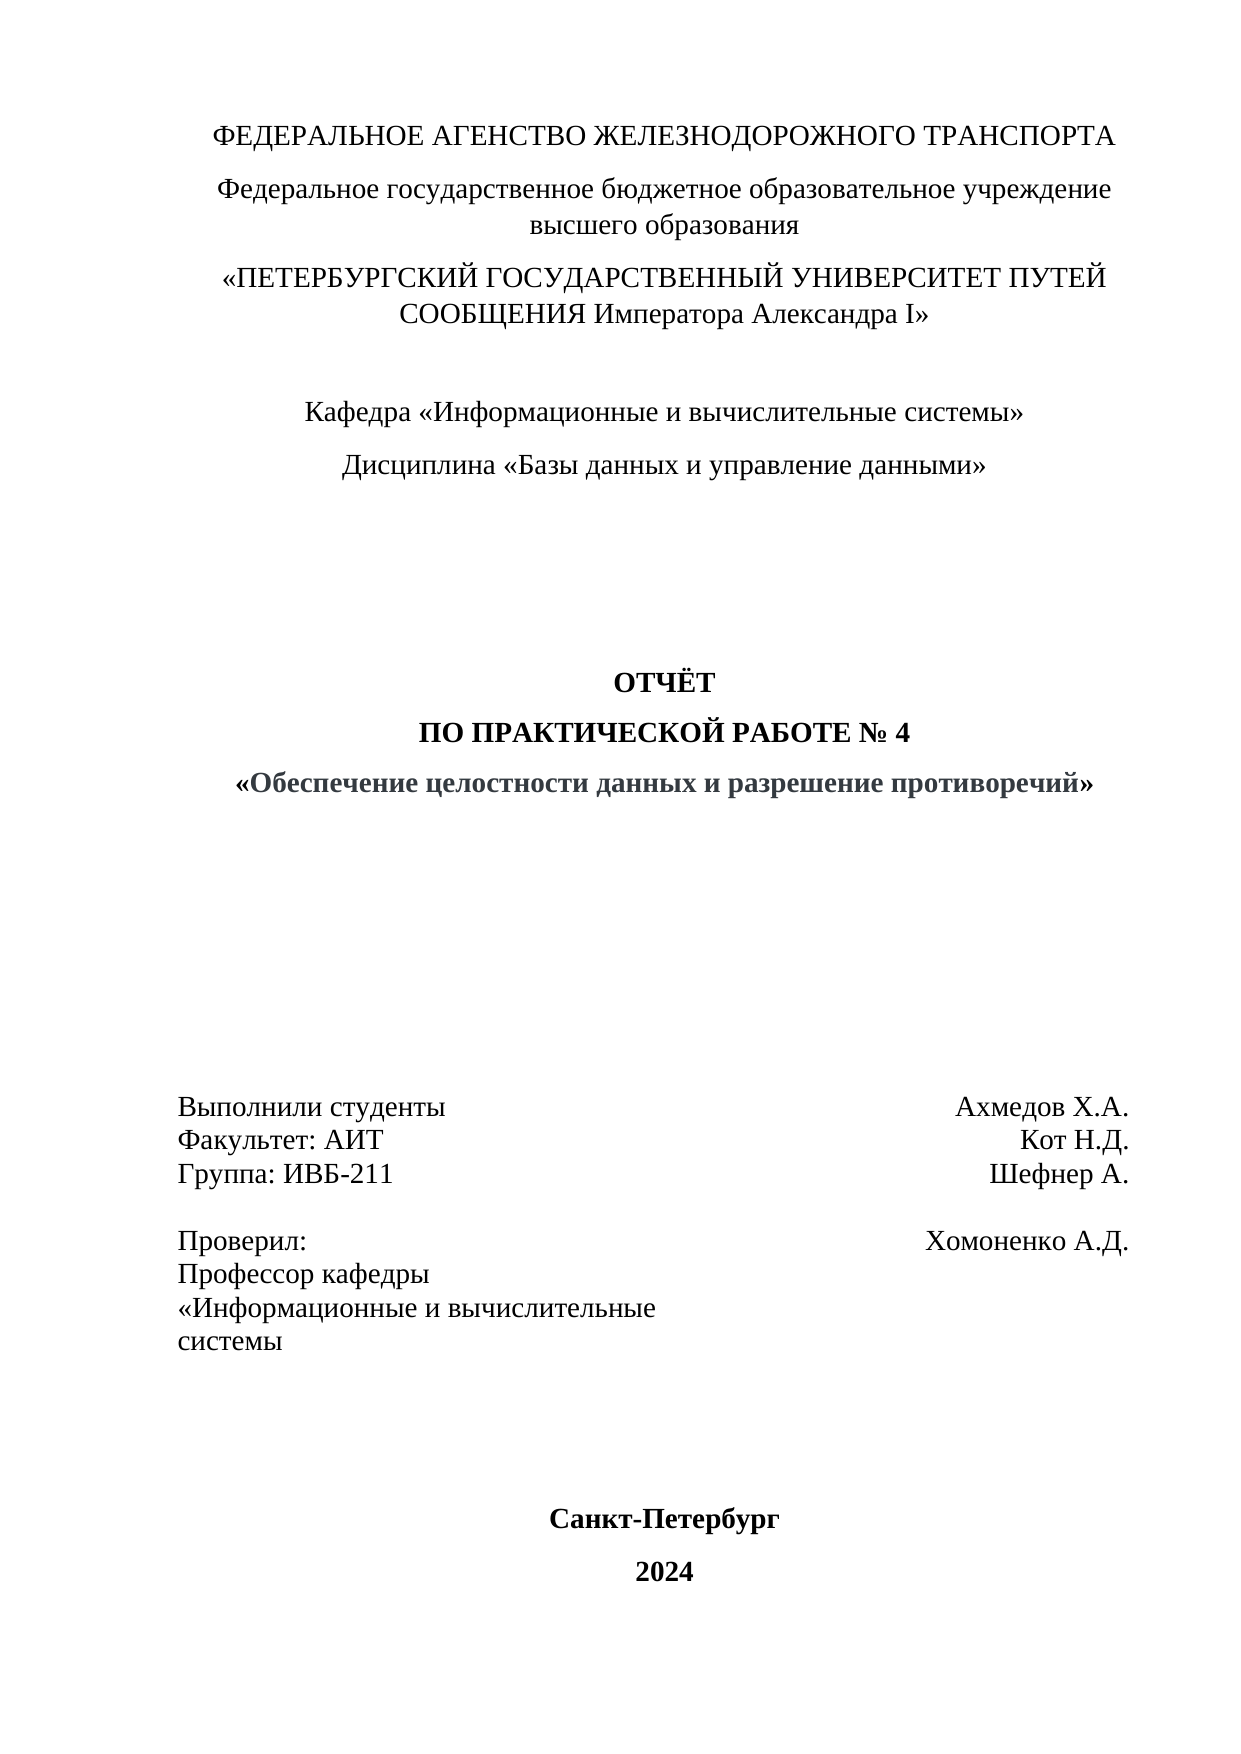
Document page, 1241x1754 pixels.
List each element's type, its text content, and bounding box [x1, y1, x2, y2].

text ФЕДЕРАЛЬНОЕ АГЕНСТВО ЖЕЛЕЗНОДОРОЖНОГО ТРАНСПОРТА [177, 118, 1152, 152]
table_cell Хомоненко А.Д. [848, 1223, 1140, 1391]
text «ПЕТЕРБУРГСКИЙ ГОСУДАРСТВЕННЫЙ УНИВЕРСИТЕТ ПУТЕЙ СООБЩЕНИЯ Императора Александра I» [177, 260, 1152, 329]
text Федеральное государственное бюджетное образовательное учреждение высшего образования [177, 171, 1152, 241]
table_header Выполнили студенты Факультет: АИТ Группа: ИВБ-211 [166, 1089, 848, 1223]
text Дисциплина «Базы данных и управление данными» [177, 447, 1152, 480]
table_cell Проверил: Профессор кафедры «Информационные и вычислительные системы [166, 1223, 848, 1391]
table_header Ахмедов Х.А. Кот Н.Д. Шефнер А. [848, 1089, 1140, 1223]
text ПО ПРАКТИЧЕСКОЙ РАБОТЕ № 4 [177, 715, 1152, 749]
text Санкт-Петербург [177, 1501, 1152, 1534]
text «Обеспечение целостности данных и разрешение противоречий» [177, 765, 1152, 799]
text Кафедра «Информационные и вычислительные системы» [177, 394, 1152, 427]
text 2024 [177, 1554, 1152, 1587]
text ОТЧЁТ [177, 665, 1152, 698]
